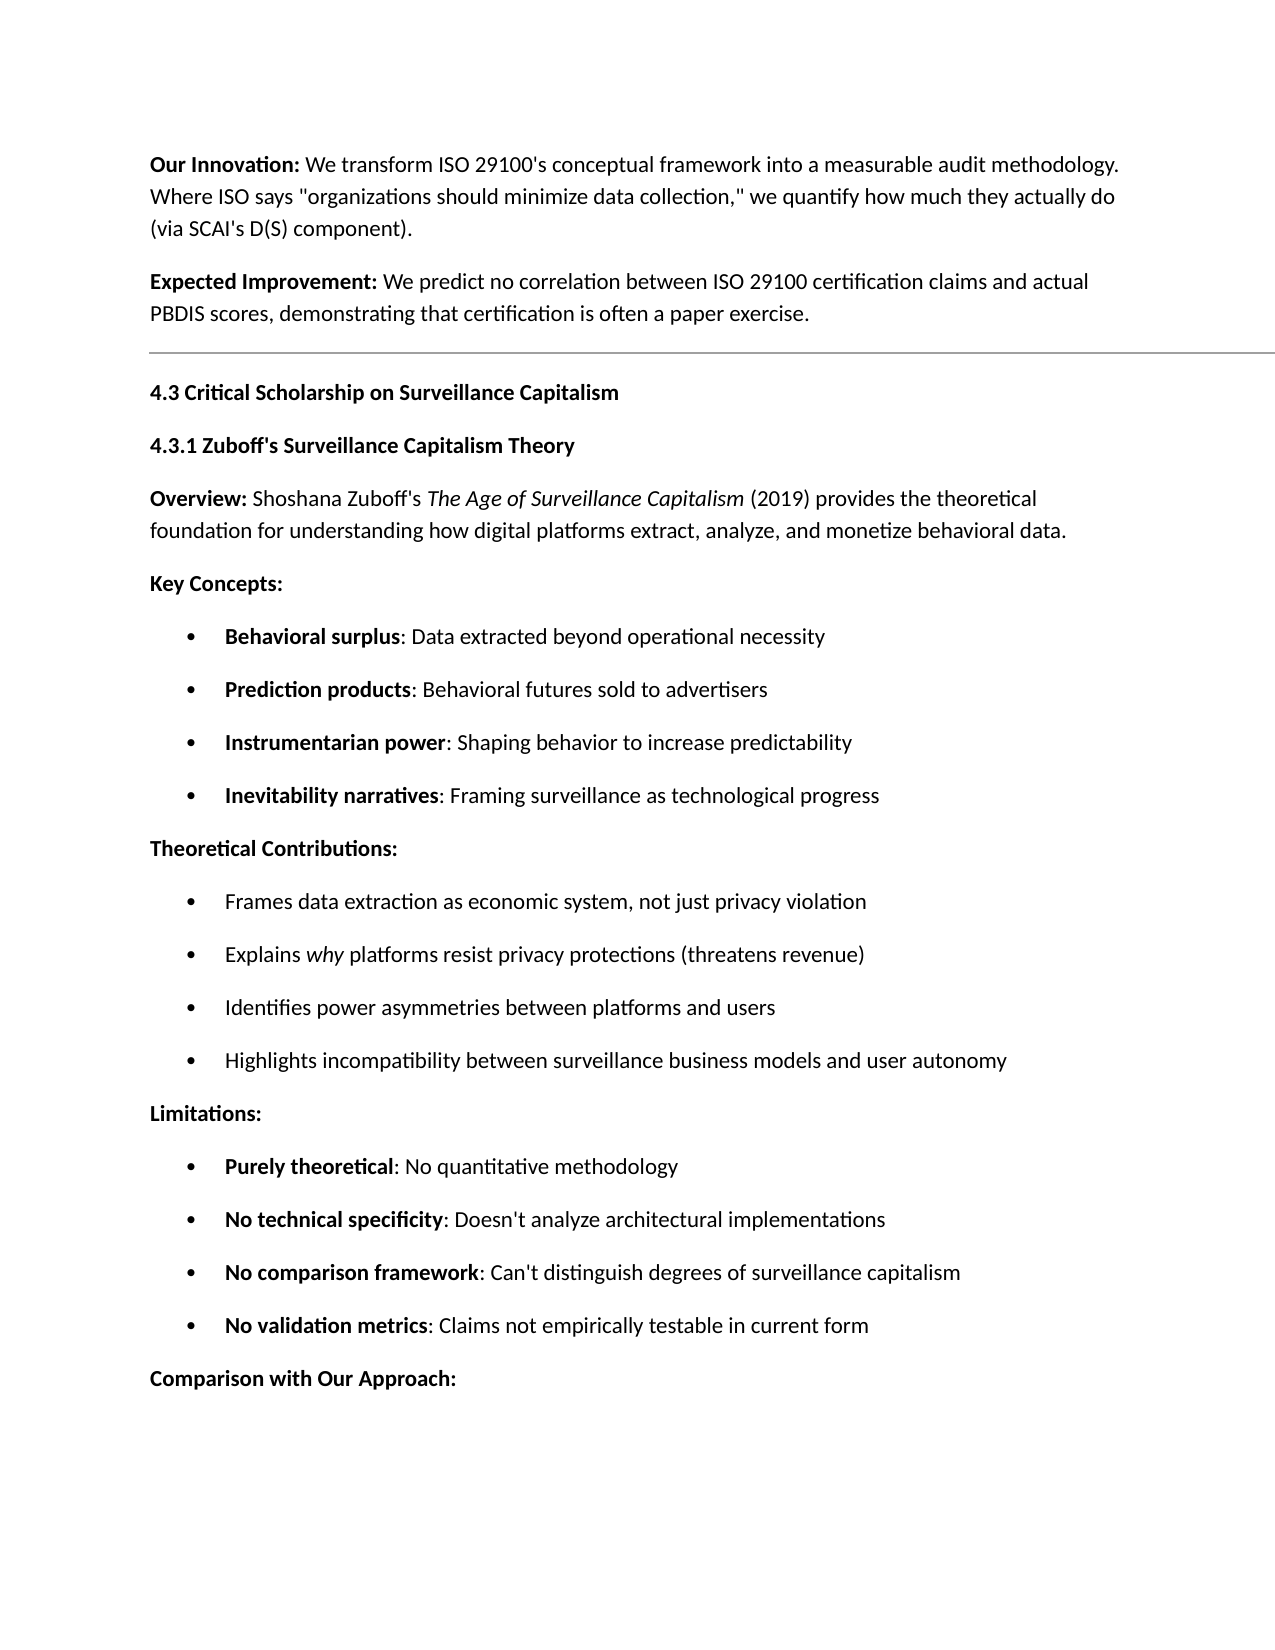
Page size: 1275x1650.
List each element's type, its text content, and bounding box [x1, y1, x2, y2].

text 4.3.1 Zuboff's Surveillance Capitalism Theory [150, 431, 1125, 459]
list Highlights incompatibility between surveillance business models and user autonomy [187, 1046, 1125, 1074]
list Purely theoretical: No quantitative methodology [187, 1152, 1125, 1180]
list No validation metrics: Claims not empirically testable in current form [187, 1311, 1125, 1339]
list Explains why platforms resist privacy protections (threatens revenue) [187, 940, 1125, 968]
text 4.3 Critical Scholarship on Surveillance Capitalism [150, 378, 1125, 406]
text Theoretical Contributions: [150, 834, 1125, 862]
list Frames data extraction as economic system, not just privacy violation [187, 887, 1125, 915]
text Overview: Shoshana Zuboff's The Age of Surveillance Capitalism (2019) provides the theoretical foundation for understanding how digital platforms extract, analyze, and monetize behavioral data. [150, 484, 1125, 544]
list Identifies power asymmetries between platforms and users [187, 993, 1125, 1021]
list Behavioral surplus: Data extracted beyond operational necessity [187, 622, 1125, 650]
list Inevitability narratives: Framing surveillance as technological progress [187, 781, 1125, 809]
list Prediction products: Behavioral futures sold to advertisers [187, 675, 1125, 703]
list No technical specificity: Doesn't analyze architectural implementations [187, 1205, 1125, 1233]
text Expected Improvement: We predict no correlation between ISO 29100 certification claims and actual PBDIS scores, demonstrating that certification is often a paper exercise. [150, 267, 1125, 328]
text Comparison with Our Approach: [150, 1364, 1125, 1392]
text Our Innovation: We transform ISO 29100's conceptual framework into a measurable audit methodology. Where ISO says "organizations should minimize data collection," we quantify how much they actually do (via SCAI's D(S) component). [150, 150, 1125, 242]
text Key Concepts: [150, 569, 1125, 597]
list Instrumentarian power: Shaping behavior to increase predictability [187, 728, 1125, 756]
text Limitations: [150, 1099, 1125, 1127]
list No comparison framework: Can't distinguish degrees of surveillance capitalism [187, 1258, 1125, 1286]
